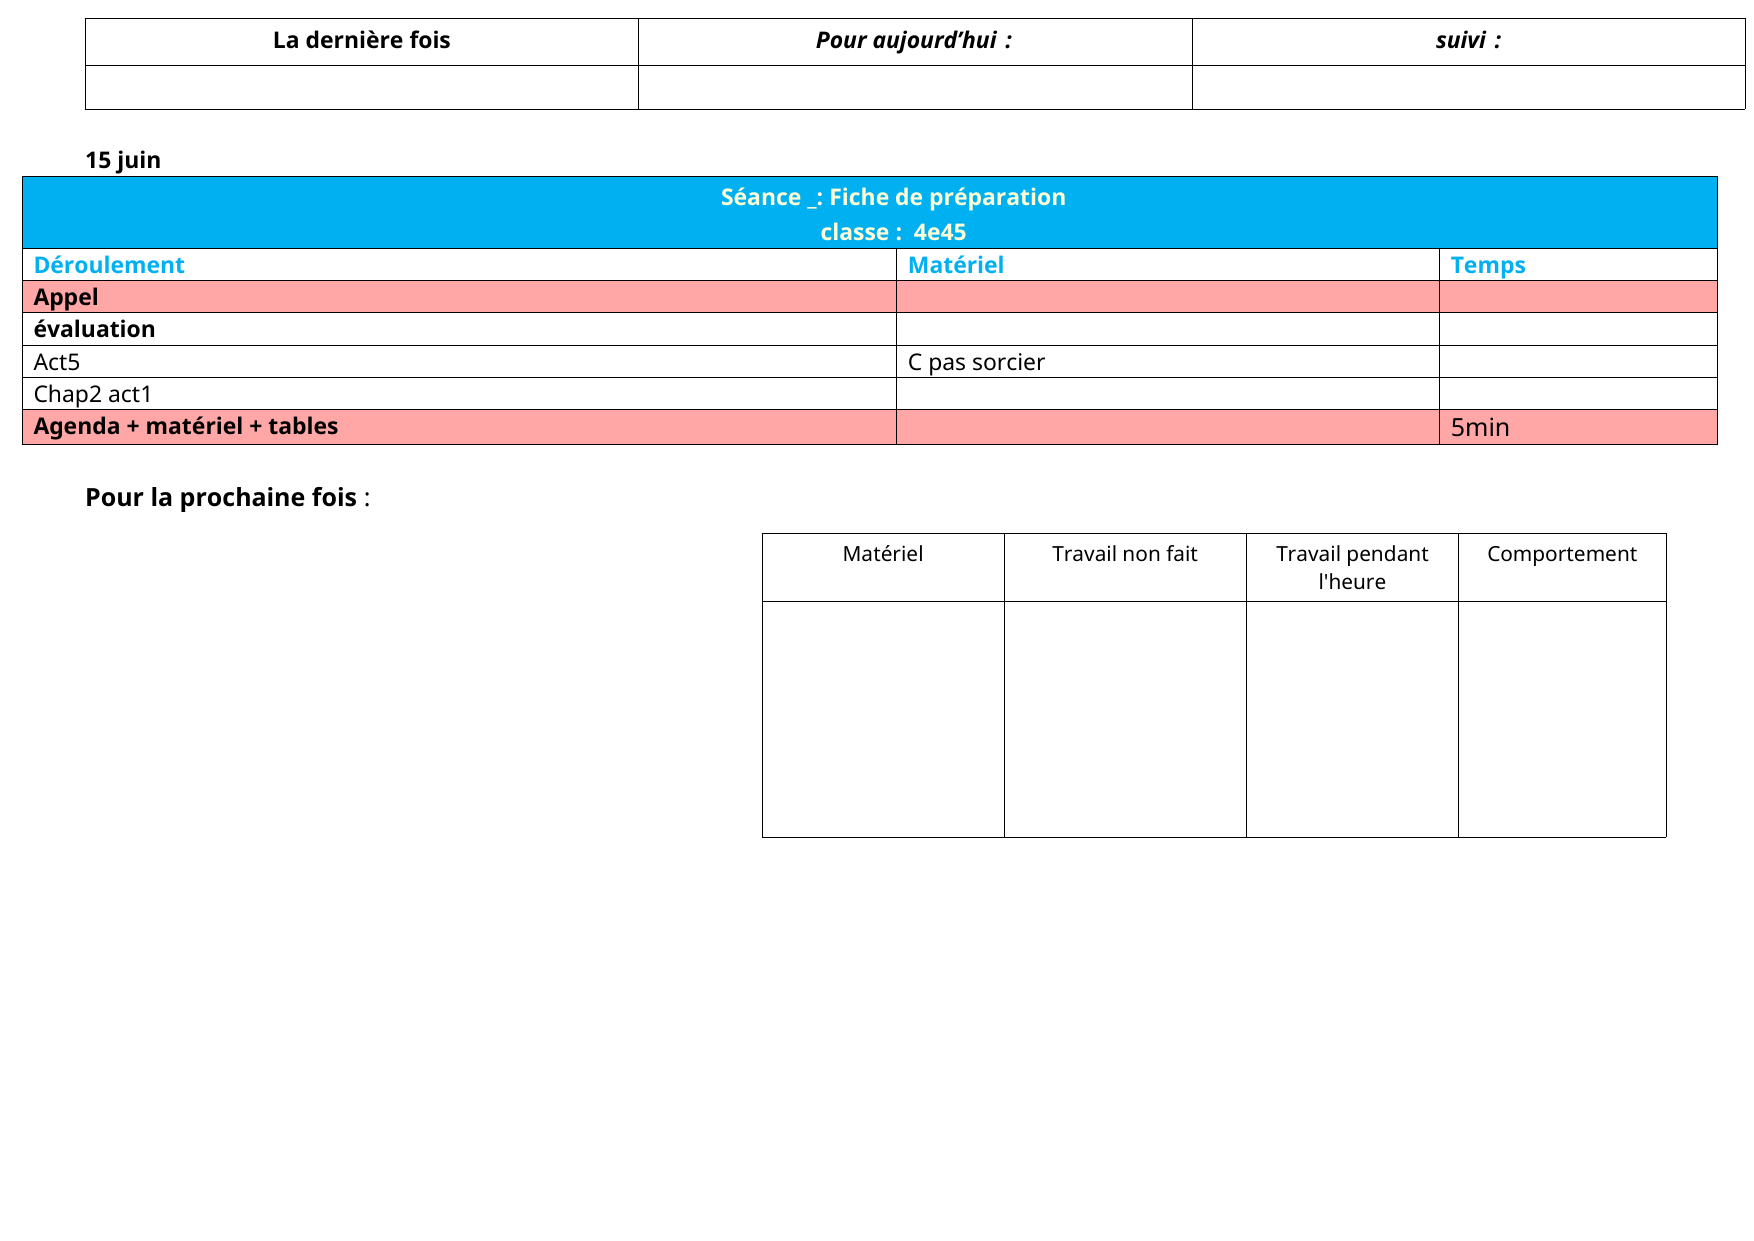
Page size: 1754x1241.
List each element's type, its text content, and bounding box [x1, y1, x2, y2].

table_header Séance _: Fiche de préparation classe : 4e45 [23, 177, 1717, 248]
table_header Travail non fait [1005, 534, 1246, 601]
table_header suivi : [1193, 19, 1745, 65]
table_cell évaluation [23, 313, 896, 344]
text 15 juin [85, 144, 1754, 176]
table_cell Agenda + matériel + tables [23, 410, 896, 444]
table_cell [1193, 66, 1745, 108]
table_cell Déroulement [23, 249, 896, 280]
table_cell [1459, 602, 1666, 837]
table_cell [1247, 602, 1458, 837]
table_header Matériel [763, 534, 1004, 601]
table_cell [1440, 346, 1717, 377]
table_cell Temps [1440, 249, 1717, 280]
table_cell [1440, 281, 1717, 312]
table_cell 5min [1440, 410, 1717, 444]
table_cell [897, 378, 1439, 409]
table_cell [1440, 378, 1717, 409]
table_header Travail pendant l'heure [1247, 534, 1458, 601]
table_cell Act5 [23, 346, 896, 377]
text Pour la prochaine fois : [85, 479, 1745, 513]
table_cell [1440, 313, 1717, 344]
table_header Comportement [1459, 534, 1666, 601]
table_cell [1005, 602, 1246, 837]
table_cell [86, 66, 638, 108]
table_cell Appel [23, 281, 896, 312]
table_cell Matériel [897, 249, 1439, 280]
table_cell Chap2 act1 [23, 378, 896, 409]
table_cell [763, 602, 1004, 837]
table_cell C pas sorcier [897, 346, 1439, 377]
table_cell [897, 313, 1439, 344]
table_cell [639, 66, 1192, 108]
table_cell [897, 410, 1439, 444]
table_header La dernière fois [86, 19, 638, 65]
table_header Pour aujourd’hui : [639, 19, 1192, 65]
table_cell [897, 281, 1439, 312]
